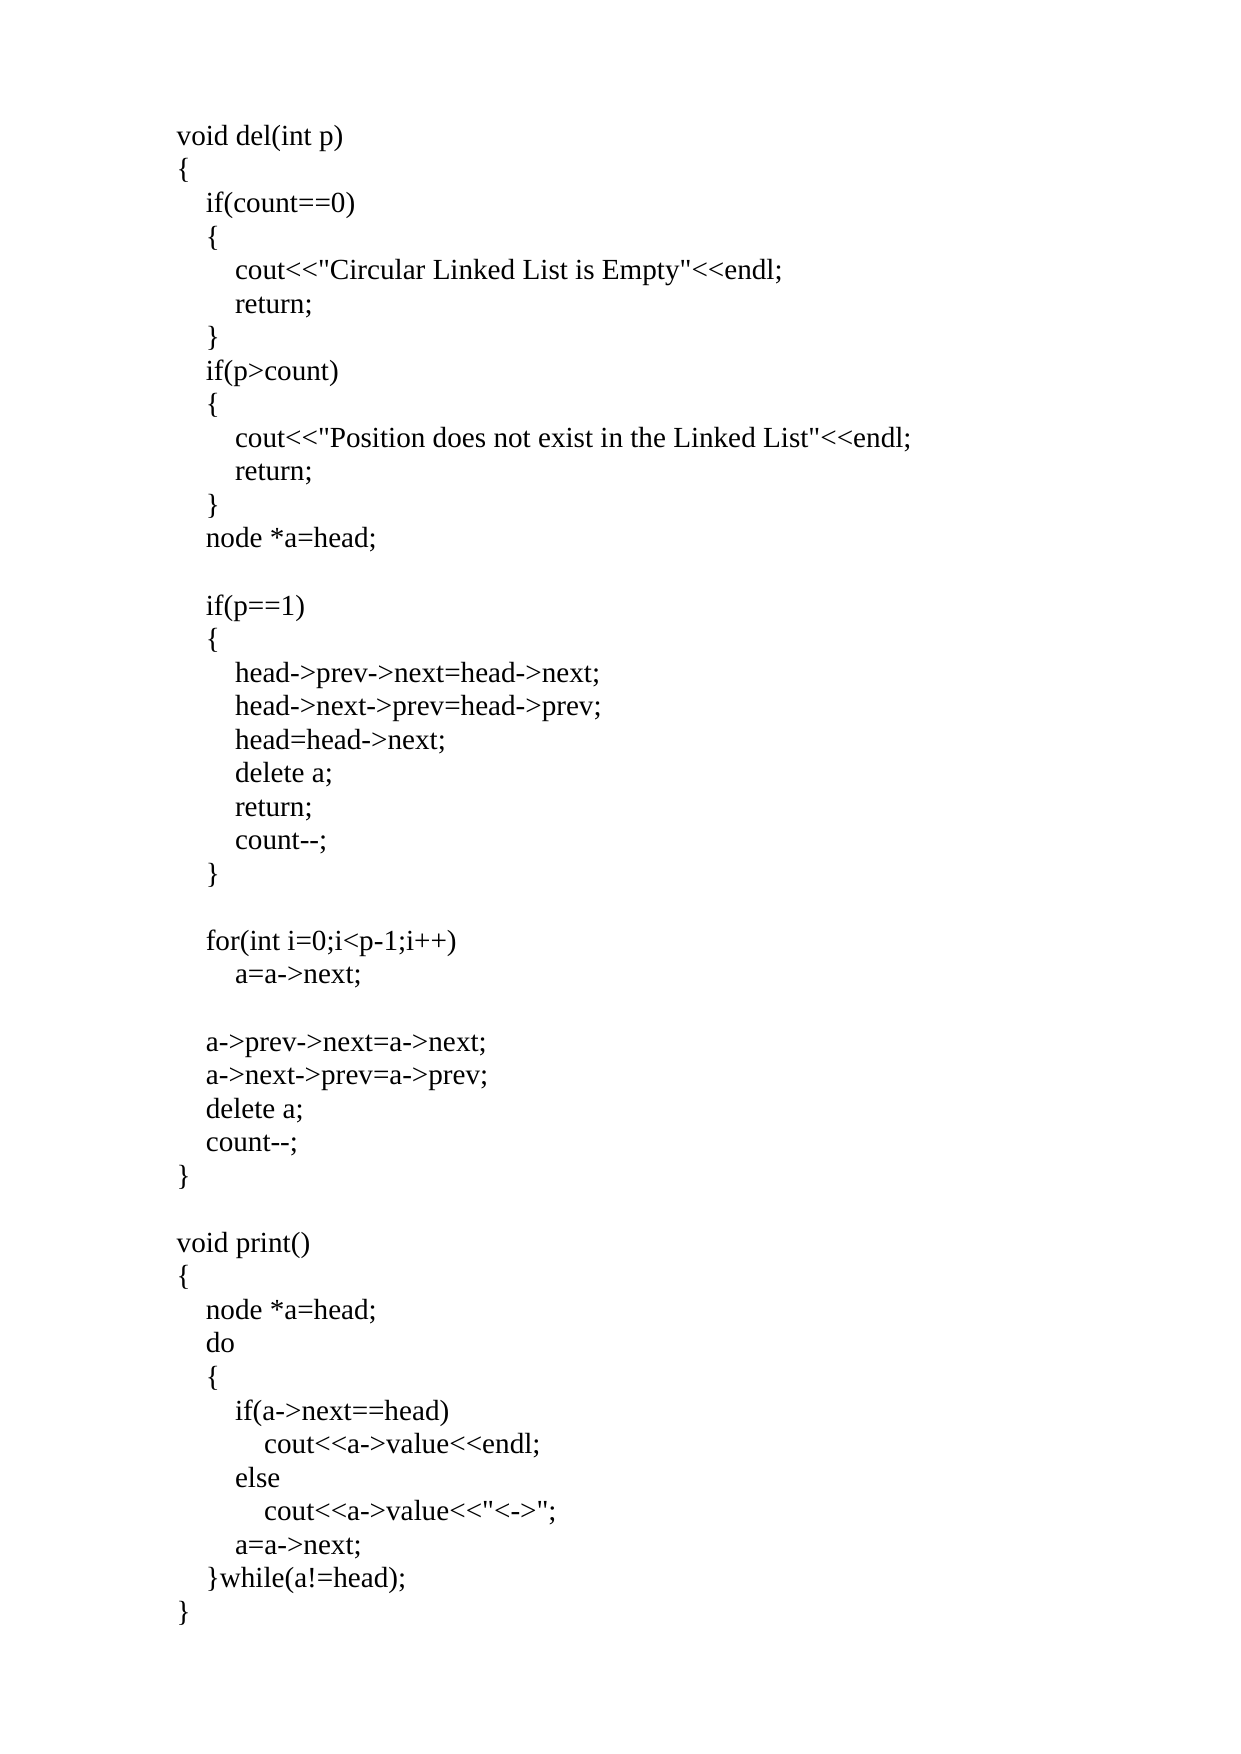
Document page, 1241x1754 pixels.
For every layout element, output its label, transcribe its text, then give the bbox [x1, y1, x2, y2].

text if(p>count) [118, 353, 1122, 386]
text return; [118, 789, 1122, 822]
text delete a; [118, 755, 1122, 789]
text { [118, 621, 1122, 655]
text return; [118, 453, 1122, 487]
text cout<<"Circular Linked List is Empty"<<endl; [118, 252, 1122, 286]
text { [118, 152, 1122, 185]
text } [118, 856, 1122, 889]
text { [118, 1359, 1122, 1393]
text { [118, 1258, 1122, 1292]
text count--; [118, 822, 1122, 856]
text delete a; [118, 1091, 1122, 1124]
text if(count==0) [118, 185, 1122, 219]
text node *a=head; [118, 1292, 1122, 1326]
text }while(a!=head); [118, 1560, 1122, 1594]
text a->next->prev=a->prev; [118, 1057, 1122, 1091]
text void print() [118, 1225, 1122, 1258]
text else [118, 1460, 1122, 1493]
text return; [118, 286, 1122, 319]
text count--; [118, 1124, 1122, 1158]
text a=a->next; [118, 1527, 1122, 1560]
text node *a=head; [118, 521, 1122, 554]
text { [118, 219, 1122, 252]
text do [118, 1326, 1122, 1359]
text cout<<a->value<<"<->"; [118, 1493, 1122, 1527]
text if(a->next==head) [118, 1393, 1122, 1426]
text } [118, 1158, 1122, 1191]
text } [118, 487, 1122, 521]
text if(p==1) [118, 588, 1122, 621]
text } [118, 1594, 1122, 1627]
text cout<<a->value<<endl; [118, 1426, 1122, 1460]
text head=head->next; [118, 722, 1122, 755]
text a->prev->next=a->next; [118, 1024, 1122, 1057]
text head->prev->next=head->next; [118, 655, 1122, 688]
text } [118, 319, 1122, 353]
text a=a->next; [118, 957, 1122, 990]
text void del(int p) [118, 118, 1122, 152]
text head->next->prev=head->prev; [118, 688, 1122, 722]
text { [118, 386, 1122, 420]
text for(int i=0;i<p-1;i++) [118, 923, 1122, 957]
text cout<<"Position does not exist in the Linked List"<<endl; [118, 420, 1122, 453]
